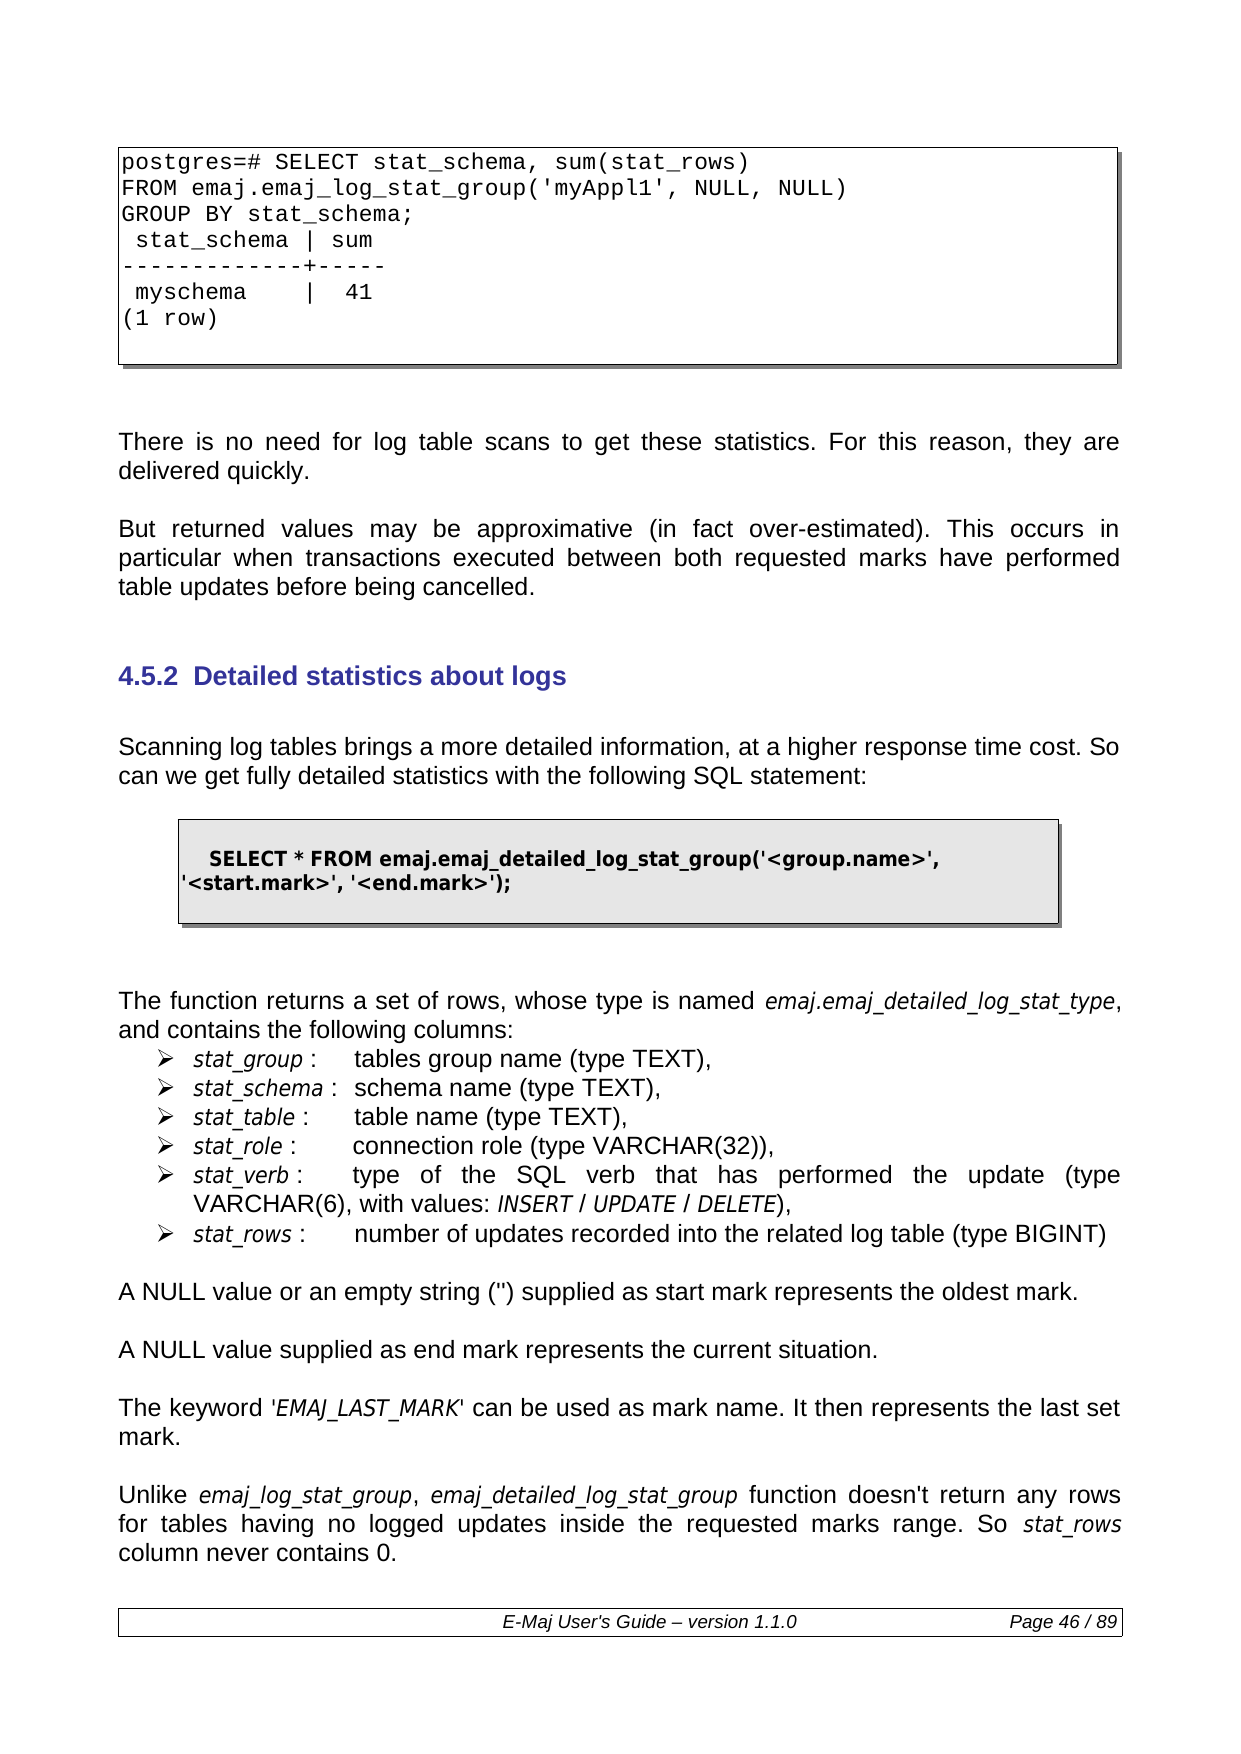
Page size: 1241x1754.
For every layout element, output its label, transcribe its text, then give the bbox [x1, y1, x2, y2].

list stat_rows : number of updates recorded into the related log table (type BIGINT) [156, 1218, 1122, 1247]
text SELECT * FROM emaj.emaj_detailed_log_stat_group('<group.name>', '<start.mark>', '<end.mark>'); [179, 844, 1058, 893]
text FROM emaj.emaj_log_stat_group('myAppl1', NULL, NULL) [119, 173, 1117, 199]
text Scanning log tables brings a more detailed information, at a higher response time cost. So can we get fully detailed statistics with the following SQL statement: [118, 732, 1122, 790]
list stat_schema : schema name (type TEXT), [156, 1073, 1122, 1102]
text myschema | 41 [119, 277, 1117, 303]
list stat_table : table name (type TEXT), [156, 1102, 1122, 1131]
text The keyword 'EMAJ_LAST_MARK' can be used as mark name. It then represents the last set mark. [118, 1393, 1122, 1451]
list stat_group : tables group name (type TEXT), [156, 1044, 1122, 1073]
list stat_verb : type of the SQL verb that has performed the update (type VARCHAR(6), with values: INSERT / UPDATE / DELETE), [156, 1160, 1122, 1218]
text -------------+----- [119, 251, 1117, 277]
text Unlike emaj_log_stat_group, emaj_detailed_log_stat_group function doesn't return any rows for tables having no logged updates inside the requested marks range. So stat_rows column never contains 0. [118, 1480, 1122, 1567]
text A NULL value supplied as end mark represents the current situation. [118, 1335, 1122, 1364]
text But returned values may be approximative (in fact over-estimated). This occurs in particular when transactions executed between both requested marks have performed table updates before being cancelled. [118, 514, 1122, 601]
text (1 row) [119, 303, 1117, 332]
list stat_role : connection role (type VARCHAR(32)), [156, 1131, 1122, 1160]
text GROUP BY stat_schema; [119, 199, 1117, 225]
text The function returns a set of rows, whose type is named emaj.emaj_detailed_log_stat_type, and contains the following columns: [118, 986, 1122, 1044]
text stat_schema | sum [119, 225, 1117, 251]
text A NULL value or an empty string ('') supplied as start mark represents the oldest mark. [118, 1247, 1122, 1306]
subtitle Detailed statistics about logs [118, 659, 1122, 690]
text postgres=# SELECT stat_schema, sum(stat_rows) [119, 148, 1117, 173]
text There is no need for log table scans to get these statistics. For this reason, they are delivered quickly. [118, 427, 1122, 485]
